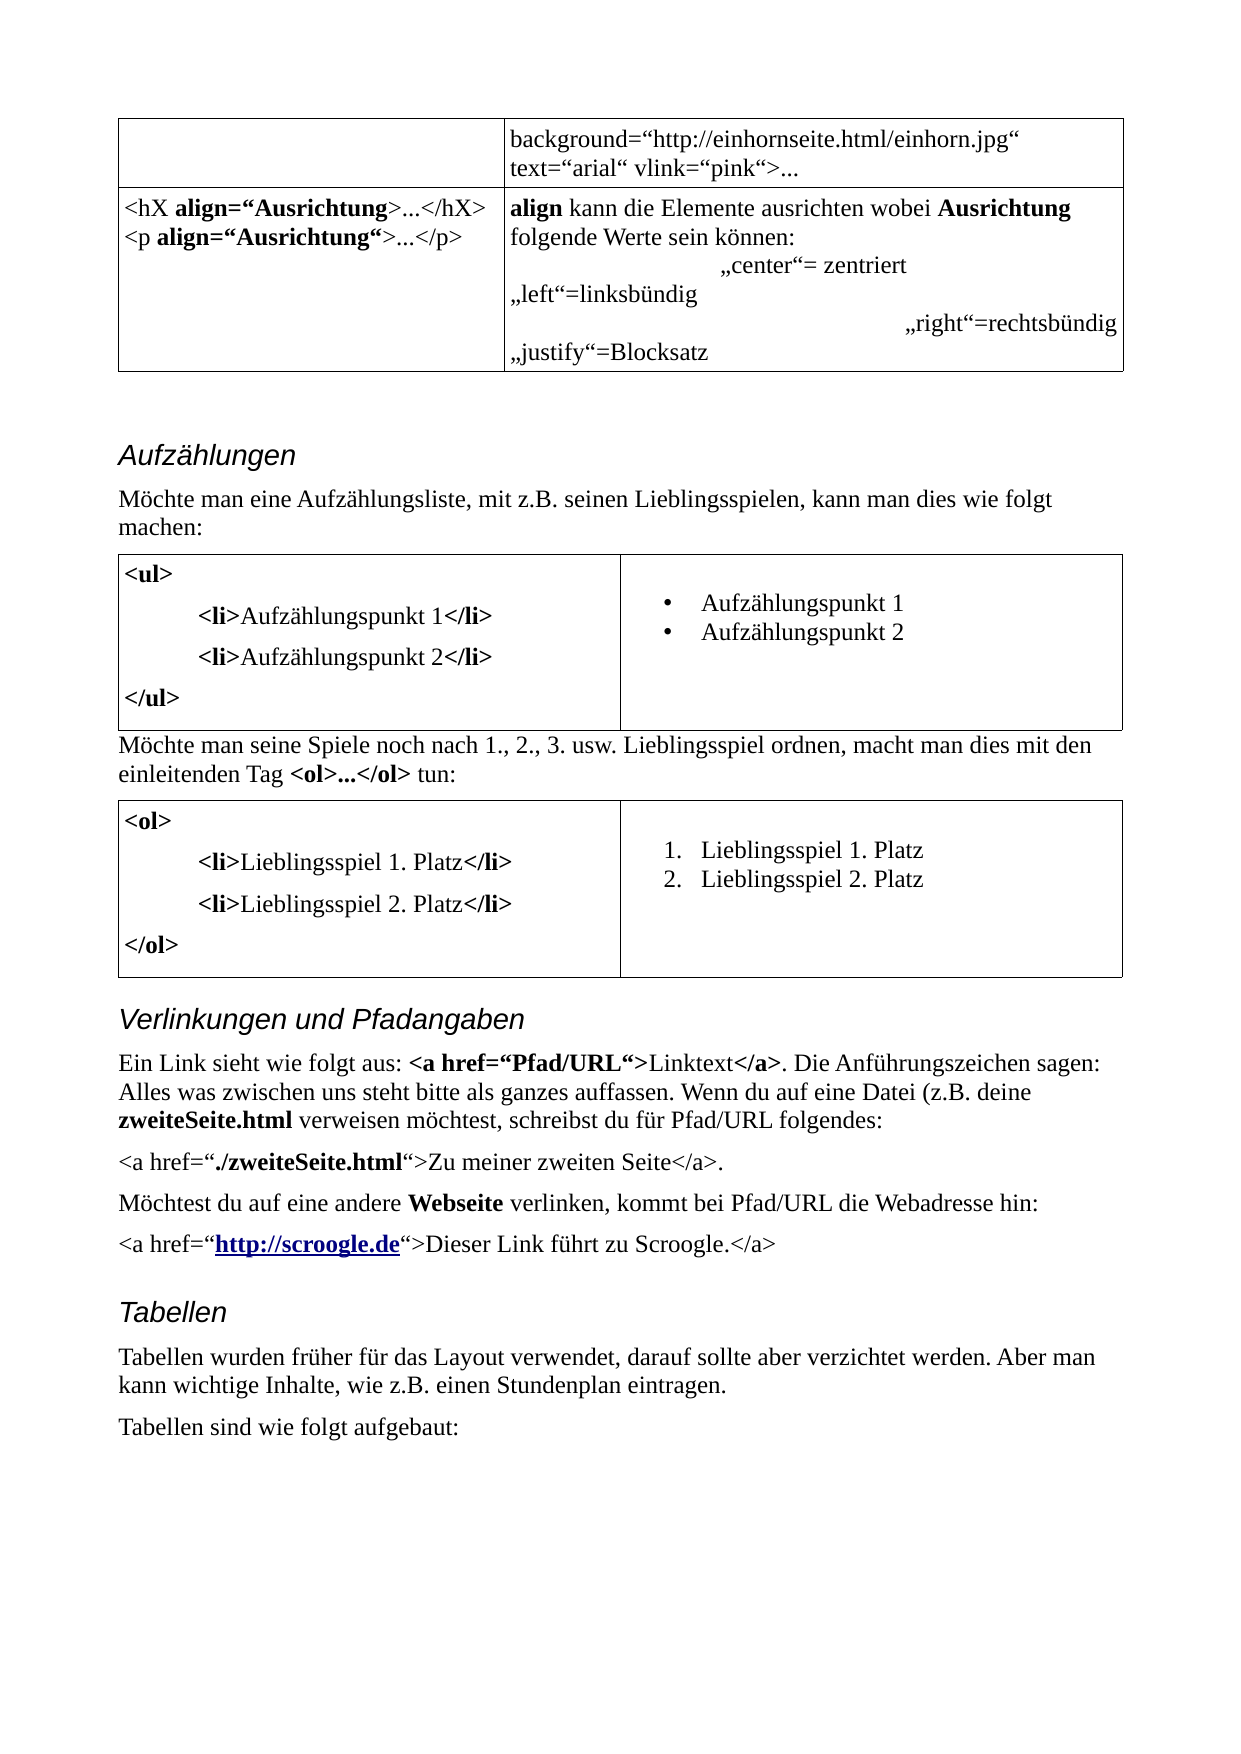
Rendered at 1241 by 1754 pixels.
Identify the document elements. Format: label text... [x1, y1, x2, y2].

subtitle Verlinkungen und Pfadangaben [118, 1002, 1122, 1036]
text Tabellen sind wie folgt aufgebaut: [118, 1412, 1122, 1440]
text Ein Link sieht wie folgt aus: <a href=“Pfad/URL“>Linktext</a>. Die Anführungszeichen sagen: Alles was zwischen uns steht bitte als ganzes auffassen. Wenn du auf eine Datei (z.B. deine zweiteSeite.html verweisen möchtest, schreibst du für Pfad/URL folgendes: [118, 1048, 1122, 1134]
text Möchtest du auf eine andere Webseite verlinken, kommt bei Pfad/URL die Webadresse hin: [118, 1188, 1122, 1217]
table_header Lieblingsspiel 1. Platz Lieblingsspiel 2. Platz [621, 801, 1122, 977]
table_cell align kann die Elemente ausrichten wobei Ausrichtung folgende Werte sein können: „center“= zentriert „left“=linksbündig „right“=rechtsbündig „justify“=Blocksatz [505, 188, 1123, 371]
text Möchte man seine Spiele noch nach 1., 2., 3. usw. Lieblingsspiel ordnen, macht man dies mit den einleitenden Tag <ol>...</ol> tun: [118, 731, 1122, 788]
table_header <ul> <li>Aufzählungspunkt 1</li> <li>Aufzählungspunkt 2</li> </ul> [119, 555, 620, 730]
table_header <ol> <li>Lieblingsspiel 1. Platz</li> <li>Lieblingsspiel 2. Platz</li> </ol> [119, 801, 620, 977]
subtitle Aufzählungen [118, 438, 1122, 471]
text Möchte man eine Aufzählungsliste, mit z.B. seinen Lieblingsspielen, kann man dies wie folgt machen: [118, 484, 1122, 541]
table_cell <hX align=“Ausrichtung>...</hX> <p align=“Ausrichtung“>...</p> [119, 188, 504, 371]
text Tabellen wurden früher für das Layout verwendet, darauf sollte aber verzichtet werden. Aber man kann wichtige Inhalte, wie z.B. einen Stundenplan eintragen. [118, 1342, 1122, 1399]
table_header Aufzählungspunkt 1 Aufzählungspunkt 2 [621, 555, 1122, 730]
text <a href=“./zweiteSeite.html“>Zu meiner zweiten Seite</a>. [118, 1147, 1122, 1176]
table_header [119, 119, 504, 187]
text <a href=“http://scroogle.de“>Dieser Link führt zu Scroogle.</a> [118, 1229, 1122, 1258]
subtitle Tabellen [118, 1296, 1122, 1329]
table_header background=“http://einhornseite.html/einhorn.jpg“ text=“arial“ vlink=“pink“>... [505, 119, 1123, 187]
